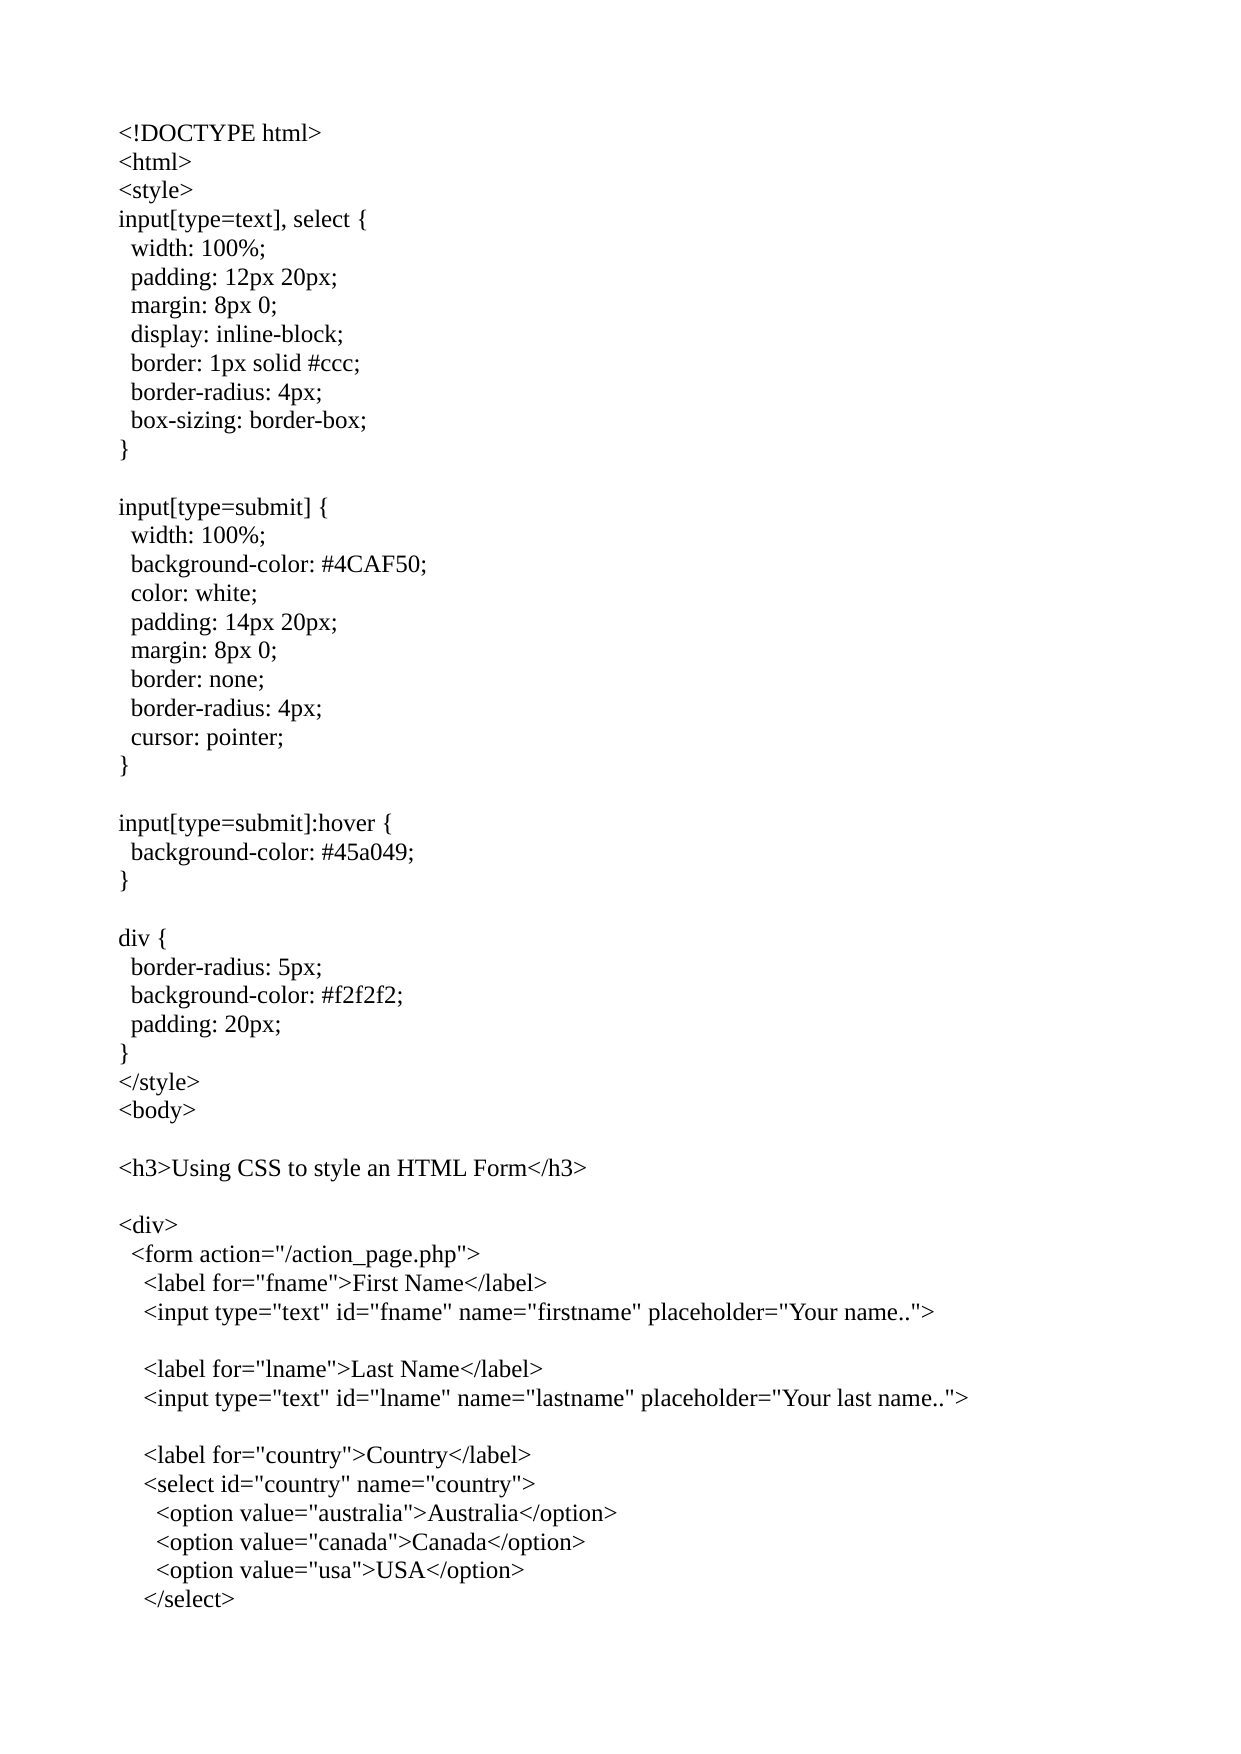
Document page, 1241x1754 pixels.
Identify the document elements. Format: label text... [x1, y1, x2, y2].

text <label for="country">Country</label> [118, 1441, 1122, 1469]
text display: inline-block; [118, 319, 1122, 348]
text <option value="canada">Canada</option> [118, 1527, 1122, 1556]
text <!DOCTYPE html> [118, 118, 1122, 147]
text <option value="usa">USA</option> [118, 1556, 1122, 1584]
text border-radius: 4px; [118, 693, 1122, 722]
text border: 1px solid #ccc; [118, 348, 1122, 377]
text cursor: pointer; [118, 722, 1122, 751]
text <form action="/action_page.php"> [118, 1239, 1122, 1268]
text padding: 20px; [118, 1009, 1122, 1038]
text <input type="text" id="lname" name="lastname" placeholder="Your last name.."> [118, 1383, 1122, 1412]
text margin: 8px 0; [118, 636, 1122, 664]
text } [118, 1038, 1122, 1067]
text background-color: #45a049; [118, 837, 1122, 866]
text padding: 12px 20px; [118, 262, 1122, 291]
text input[type=submit]:hover { [118, 808, 1122, 837]
text background-color: #f2f2f2; [118, 981, 1122, 1009]
text </style> [118, 1067, 1122, 1096]
text padding: 14px 20px; [118, 607, 1122, 636]
text border-radius: 4px; [118, 377, 1122, 406]
text input[type=submit] { [118, 492, 1122, 521]
text <style> [118, 176, 1122, 204]
text </select> [118, 1584, 1122, 1613]
text <option value="australia">Australia</option> [118, 1498, 1122, 1527]
text color: white; [118, 578, 1122, 607]
text <input type="text" id="fname" name="firstname" placeholder="Your name.."> [118, 1297, 1122, 1326]
text <label for="fname">First Name</label> [118, 1268, 1122, 1297]
text } [118, 751, 1122, 779]
text <div> [118, 1211, 1122, 1239]
text border-radius: 5px; [118, 952, 1122, 981]
text <select id="country" name="country"> [118, 1469, 1122, 1498]
text input[type=text], select { [118, 204, 1122, 233]
text <html> [118, 147, 1122, 176]
text width: 100%; [118, 233, 1122, 262]
text <label for="lname">Last Name</label> [118, 1354, 1122, 1383]
text width: 100%; [118, 521, 1122, 549]
text background-color: #4CAF50; [118, 549, 1122, 578]
text border: none; [118, 664, 1122, 693]
text <body> [118, 1096, 1122, 1124]
text <h3>Using CSS to style an HTML Form</h3> [118, 1153, 1122, 1182]
text div { [118, 923, 1122, 952]
text box-sizing: border-box; [118, 406, 1122, 434]
text } [118, 434, 1122, 463]
text } [118, 866, 1122, 894]
text margin: 8px 0; [118, 291, 1122, 319]
